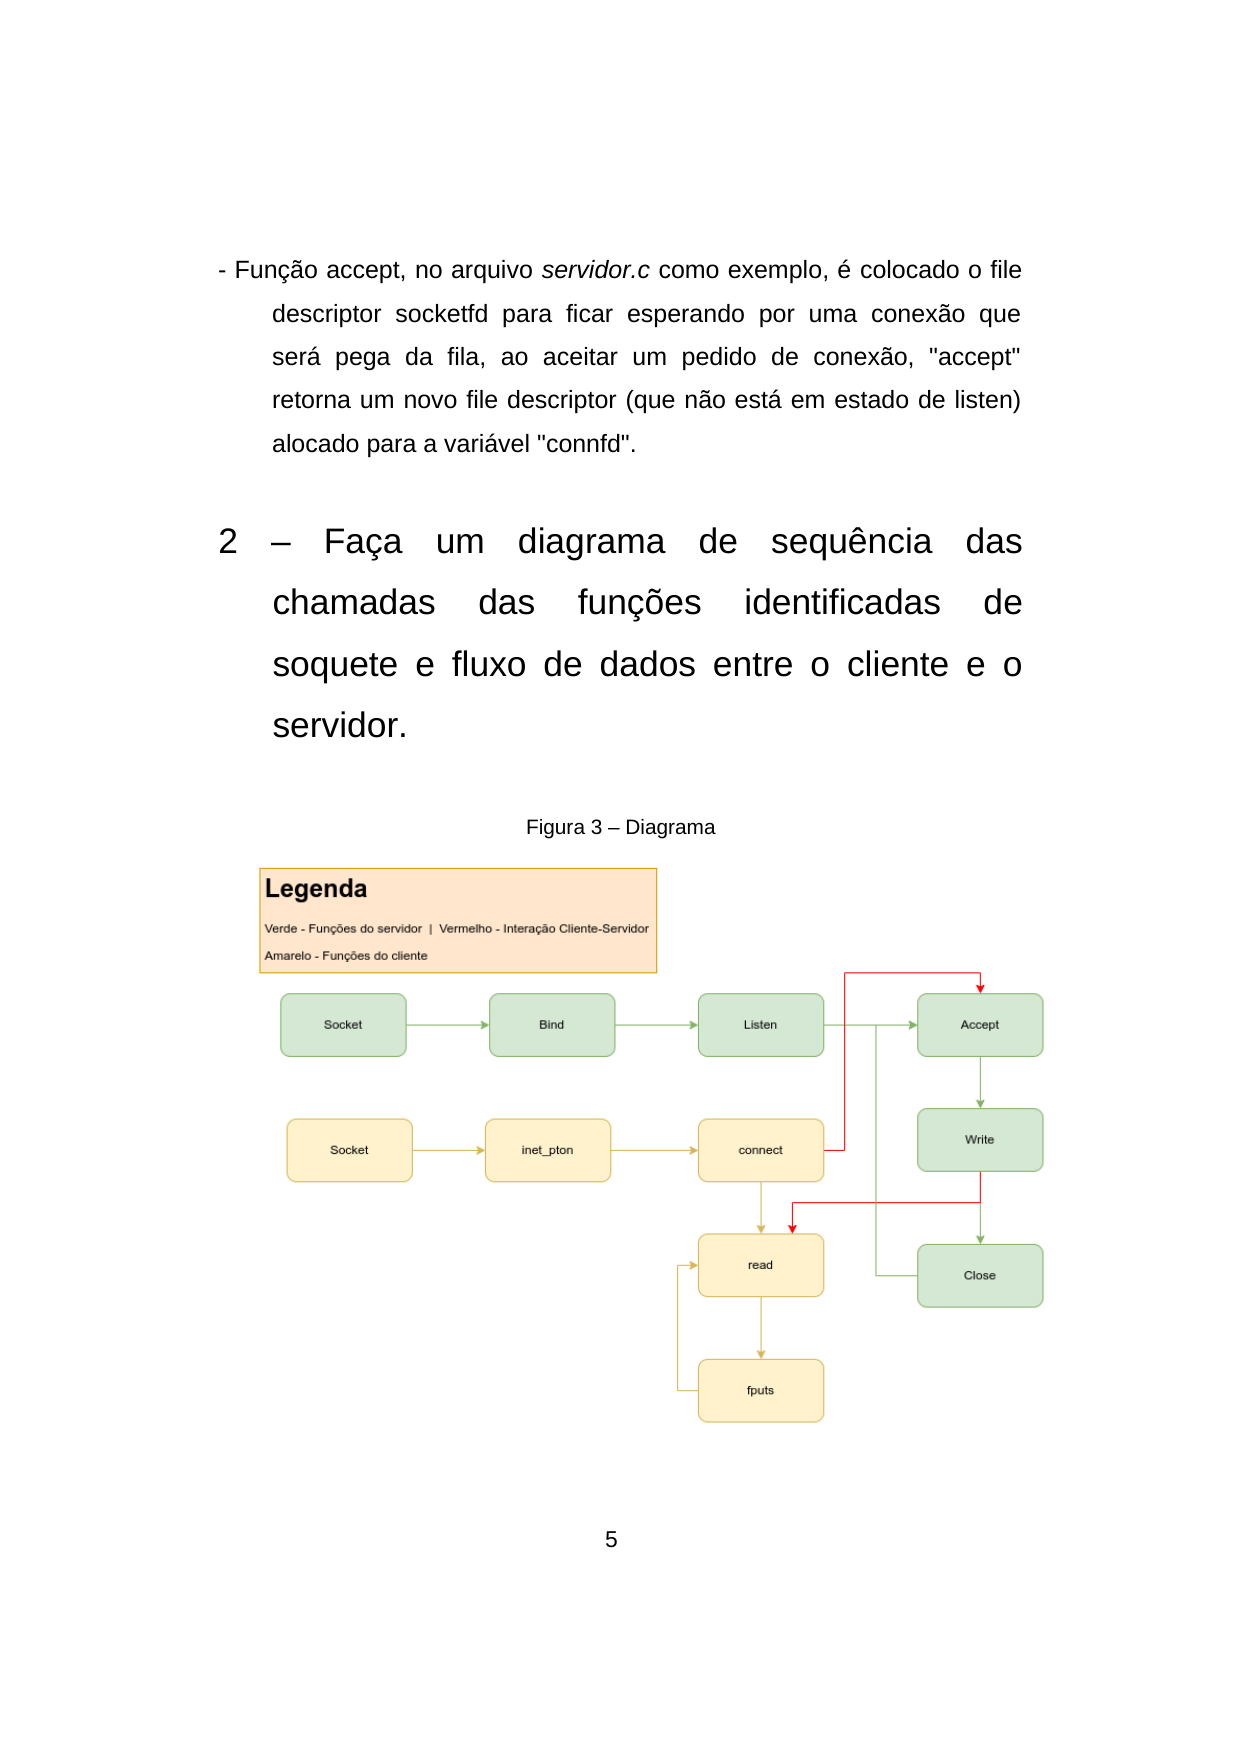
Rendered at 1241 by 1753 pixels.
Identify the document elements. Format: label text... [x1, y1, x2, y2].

text - Função accept, no arquivo servidor.c como exemplo, é colocado o file descriptor socketfd para ficar esperando por uma conexão que será pega da fila, ao aceitar um pedido de conexão, "accept" retorna um novo file descriptor (que não está em estado de listen) alocado para a variável "connfd". [218, 255, 1022, 457]
picture [249, 847, 1054, 1433]
text Figura 3 – Diagrama [219, 815, 1023, 839]
text 2 – Faça um diagrama de sequência das chamadas das funções identificadas de soquete e fluxo de dados entre o cliente e o servidor. [218, 520, 1023, 745]
